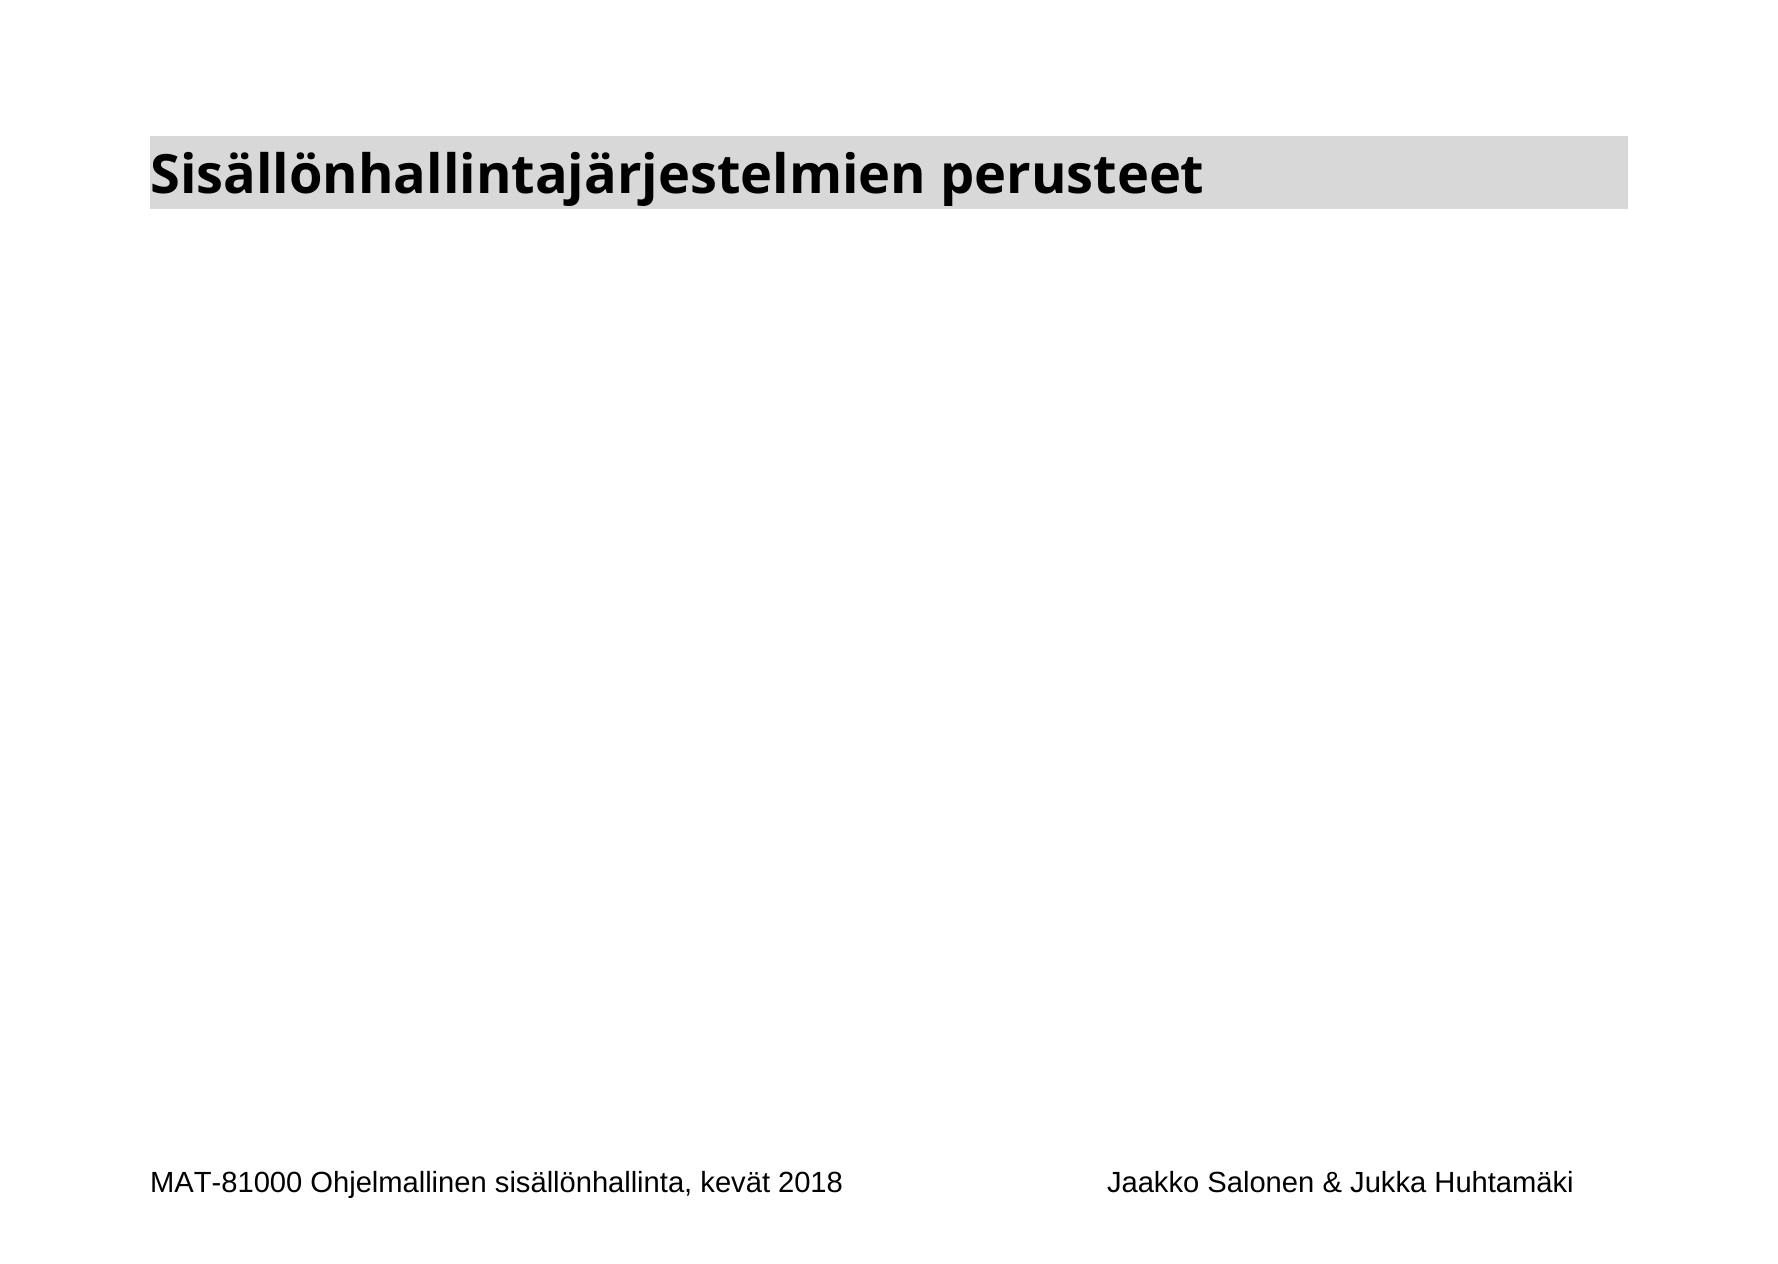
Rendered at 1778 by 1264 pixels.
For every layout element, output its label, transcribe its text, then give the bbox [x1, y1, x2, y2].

subtitle Sisällönhallintajärjestelmien perusteet [150, 136, 1628, 209]
